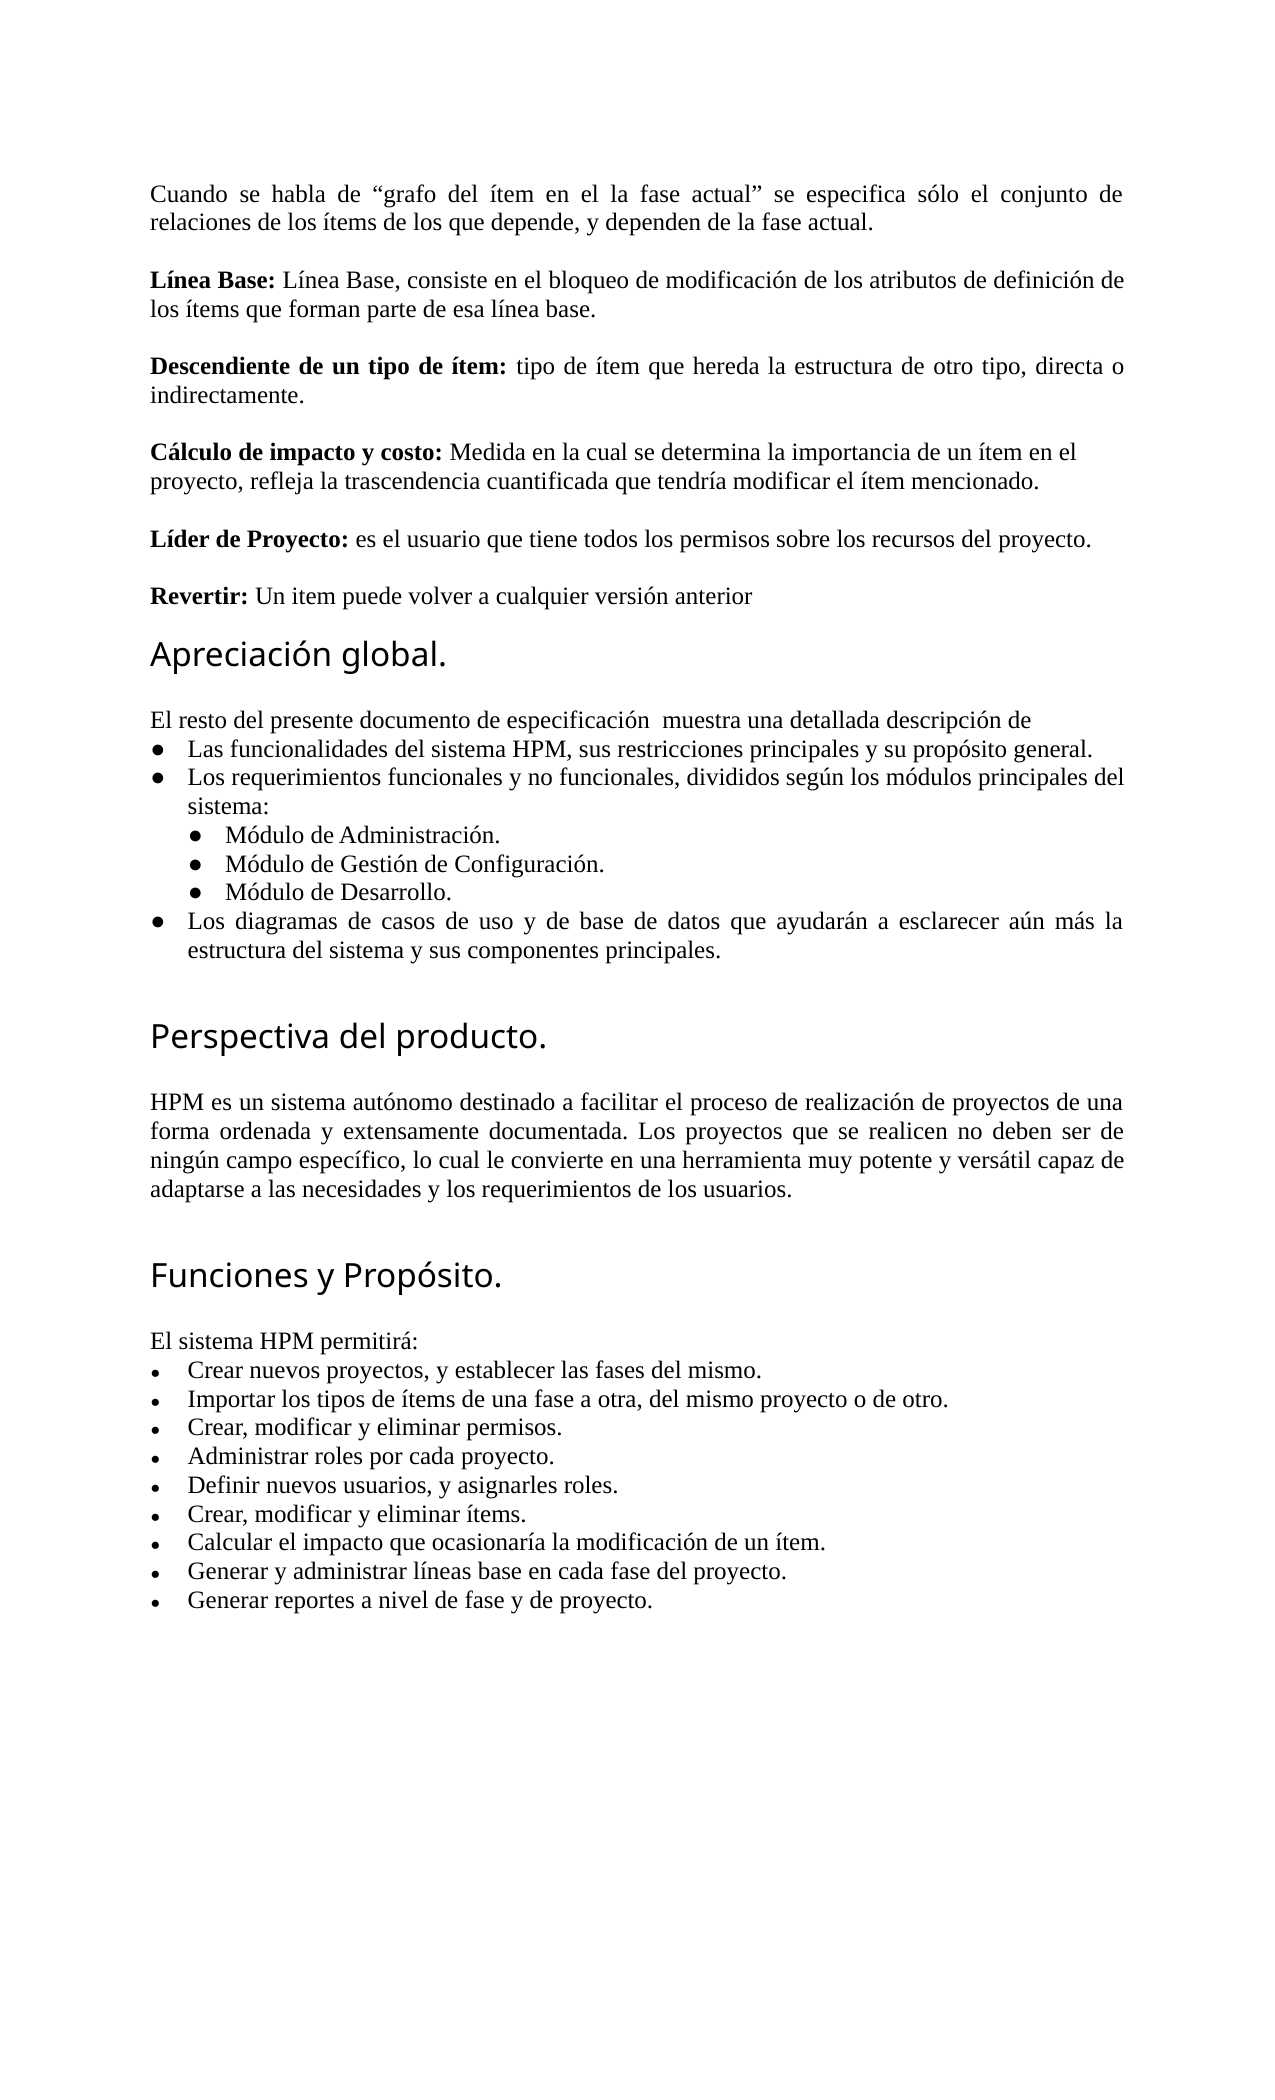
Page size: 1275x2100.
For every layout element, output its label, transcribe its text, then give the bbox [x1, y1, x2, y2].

list Crear, modificar y eliminar permisos. [150, 1412, 1125, 1441]
list Los diagramas de casos de uso y de base de datos que ayudarán a esclarecer aún más la estructura del sistema y sus componentes principales. [150, 906, 1125, 964]
list Los requerimientos funcionales y no funcionales, divididos según los módulos principales del sistema: [150, 762, 1125, 820]
list Crear nuevos proyectos, y establecer las fases del mismo. [150, 1355, 1125, 1384]
list Definir nuevos usuarios, y asignarles roles. [150, 1470, 1125, 1499]
text Cuando se habla de “grafo del ítem en el la fase actual” se especifica sólo el conjunto de relaciones de los ítems de los que depende, y dependen de la fase actual. [150, 179, 1125, 236]
list Módulo de Administración. [188, 820, 1125, 849]
subtitle Funciones y Propósito. [150, 1252, 1125, 1297]
subtitle Apreciación global. [150, 631, 1125, 676]
list Crear, modificar y eliminar ítems. [150, 1499, 1125, 1527]
list Las funcionalidades del sistema HPM, sus restricciones principales y su propósito general. [150, 734, 1125, 762]
list Generar reportes a nivel de fase y de proyecto. [150, 1585, 1125, 1614]
list Calcular el impacto que ocasionaría la modificación de un ítem. [150, 1527, 1125, 1556]
text Cálculo de impacto y costo: Medida en la cual se determina la importancia de un ítem en el proyecto, refleja la trascendencia cuantificada que tendría modificar el ítem mencionado. [150, 437, 1125, 495]
text Descendiente de un tipo de ítem: tipo de ítem que hereda la estructura de otro tipo, directa o indirectamente. [150, 351, 1125, 409]
list Módulo de Desarrollo. [188, 877, 1125, 906]
list Generar y administrar líneas base en cada fase del proyecto. [150, 1556, 1125, 1585]
text Revertir: Un item puede volver a cualquier versión anterior [150, 581, 1125, 610]
text El resto del presente documento de especificación muestra una detallada descripción de [150, 705, 1125, 734]
subtitle Perspectiva del producto. [150, 1013, 1125, 1059]
text HPM es un sistema autónomo destinado a facilitar el proceso de realización de proyectos de una forma ordenada y extensamente documentada. Los proyectos que se realicen no deben ser de ningún campo específico, lo cual le convierte en una herramienta muy potente y versátil capaz de adaptarse a las necesidades y los requerimientos de los usuarios. [150, 1087, 1125, 1202]
list Módulo de Gestión de Configuración. [188, 849, 1125, 877]
text El sistema HPM permitirá: [150, 1326, 1125, 1355]
text Líder de Proyecto: es el usuario que tiene todos los permisos sobre los recursos del proyecto. [150, 524, 1125, 552]
list Importar los tipos de ítems de una fase a otra, del mismo proyecto o de otro. [150, 1384, 1125, 1412]
list Administrar roles por cada proyecto. [150, 1441, 1125, 1470]
text Línea Base: Línea Base, consiste en el bloqueo de modificación de los atributos de definición de los ítems que forman parte de esa línea base. [150, 265, 1125, 322]
